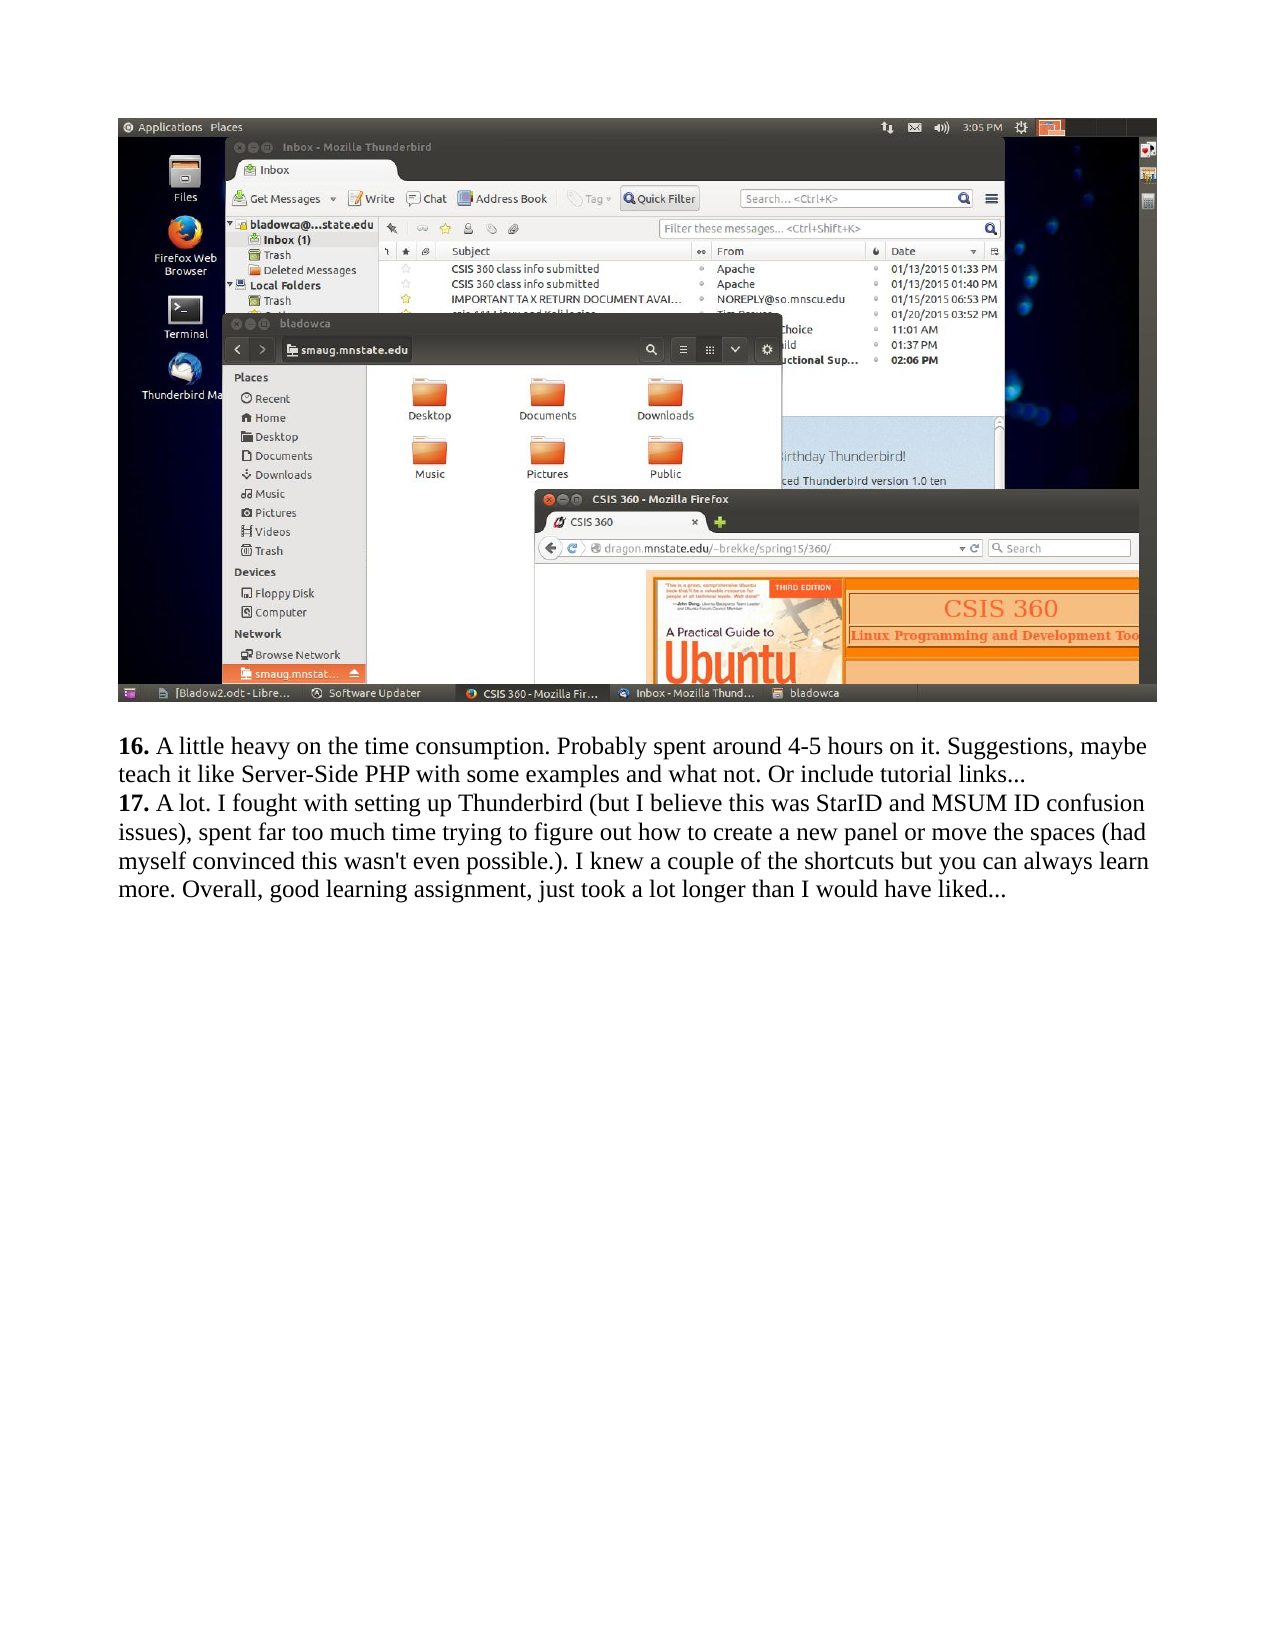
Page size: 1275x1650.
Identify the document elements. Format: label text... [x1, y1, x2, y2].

text 16. A little heavy on the time consumption. Probably spent around 4-5 hours on it. Suggestions, maybe teach it like Server-Side PHP with some examples and what not. Or include tutorial links... [118, 731, 1157, 788]
picture [118, 118, 1157, 702]
text 17. A lot. I fought with setting up Thunderbird (but I believe this was StarID and MSUM ID confusion issues), spent far too much time trying to figure out how to create a new panel or move the spaces (had myself convinced this wasn't even possible.). I knew a couple of the shortcuts but you can always learn more. Overall, good learning assignment, just took a lot longer than I would have liked... [118, 788, 1157, 903]
